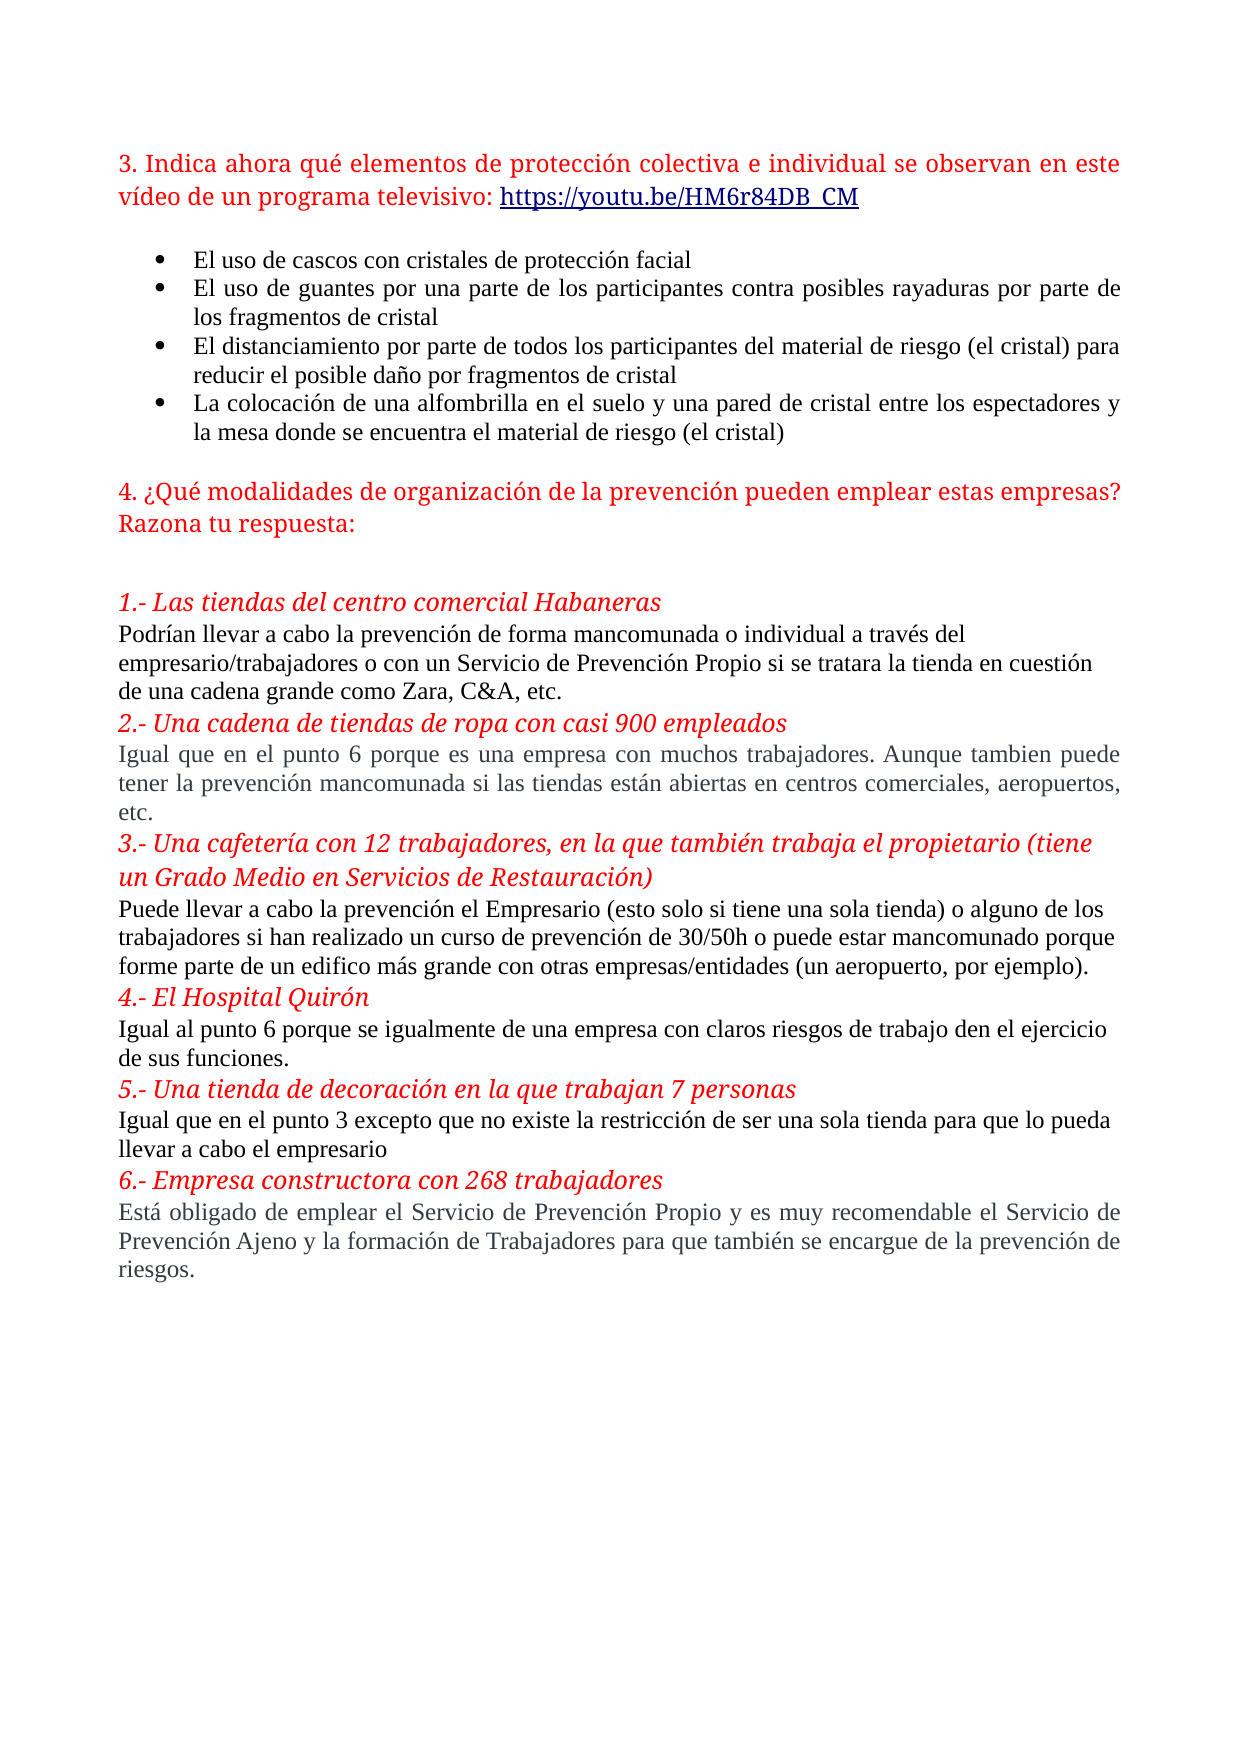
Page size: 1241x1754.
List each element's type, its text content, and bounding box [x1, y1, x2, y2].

text 3. Indica ahora qué elementos de protección colectiva e individual se observan en este vídeo de un programa televisivo: https://youtu.be/HM6r84DB_CM [118, 147, 1122, 212]
text 2.- Una cadena de tiendas de ropa con casi 900 empleados [118, 705, 1122, 739]
text 3.- Una cafetería con 12 trabajadores, en la que también trabaja el propietario (tiene un Grado Medio en Servicios de Restauración) [118, 826, 1122, 894]
text 5.- Una tienda de decoración en la que trabajan 7 personas [118, 1071, 1122, 1106]
text 4. ¿Qué modalidades de organización de la prevención pueden emplear estas empresas? Razona tu respuesta: [118, 475, 1122, 540]
list La colocación de una alfombrilla en el suelo y una pared de cristal entre los espectadores y la mesa donde se encuentra el material de riesgo (el cristal) [156, 388, 1122, 446]
text 6.- Empresa constructora con 268 trabajadores [118, 1163, 1122, 1197]
text 1.- Las tiendas del centro comercial Habaneras [118, 585, 1122, 619]
text 4.- El Hospital Quirón [118, 980, 1122, 1014]
text Igual al punto 6 porque se igualmente de una empresa con claros riesgos de trabajo den el ejercicio de sus funciones. [118, 1014, 1122, 1071]
list El uso de guantes por una parte de los participantes contra posibles rayaduras por parte de los fragmentos de cristal [156, 273, 1122, 331]
list El distanciamiento por parte de todos los participantes del material de riesgo (el cristal) para reducir el posible daño por fragmentos de cristal [156, 331, 1122, 388]
text Igual que en el punto 6 porque es una empresa con muchos trabajadores. Aunque tambien puede tener la prevención mancomunada si las tiendas están abiertas en centros comerciales, aeropuertos, etc. [118, 739, 1122, 826]
text Igual que en el punto 3 excepto que no existe la restricción de ser una sola tienda para que lo pueda llevar a cabo el empresario [118, 1106, 1122, 1163]
text Está obligado de emplear el Servicio de Prevención Propio y es muy recomendable el Servicio de Prevención Ajeno y la formación de Trabajadores para que también se encargue de la prevención de riesgos. [118, 1197, 1122, 1283]
text Podrían llevar a cabo la prevención de forma mancomunada o individual a través del empresario/trabajadores o con un Servicio de Prevención Propio si se tratara la tienda en cuestión de una cadena grande como Zara, C&A, etc. [118, 619, 1122, 705]
list El uso de cascos con cristales de protección facial [156, 245, 1122, 273]
text Puede llevar a cabo la prevención el Empresario (esto solo si tiene una sola tienda) o alguno de los trabajadores si han realizado un curso de prevención de 30/50h o puede estar mancomunado porque forme parte de un edifico más grande con otras empresas/entidades (un aeropuerto, por ejemplo). [118, 894, 1122, 980]
